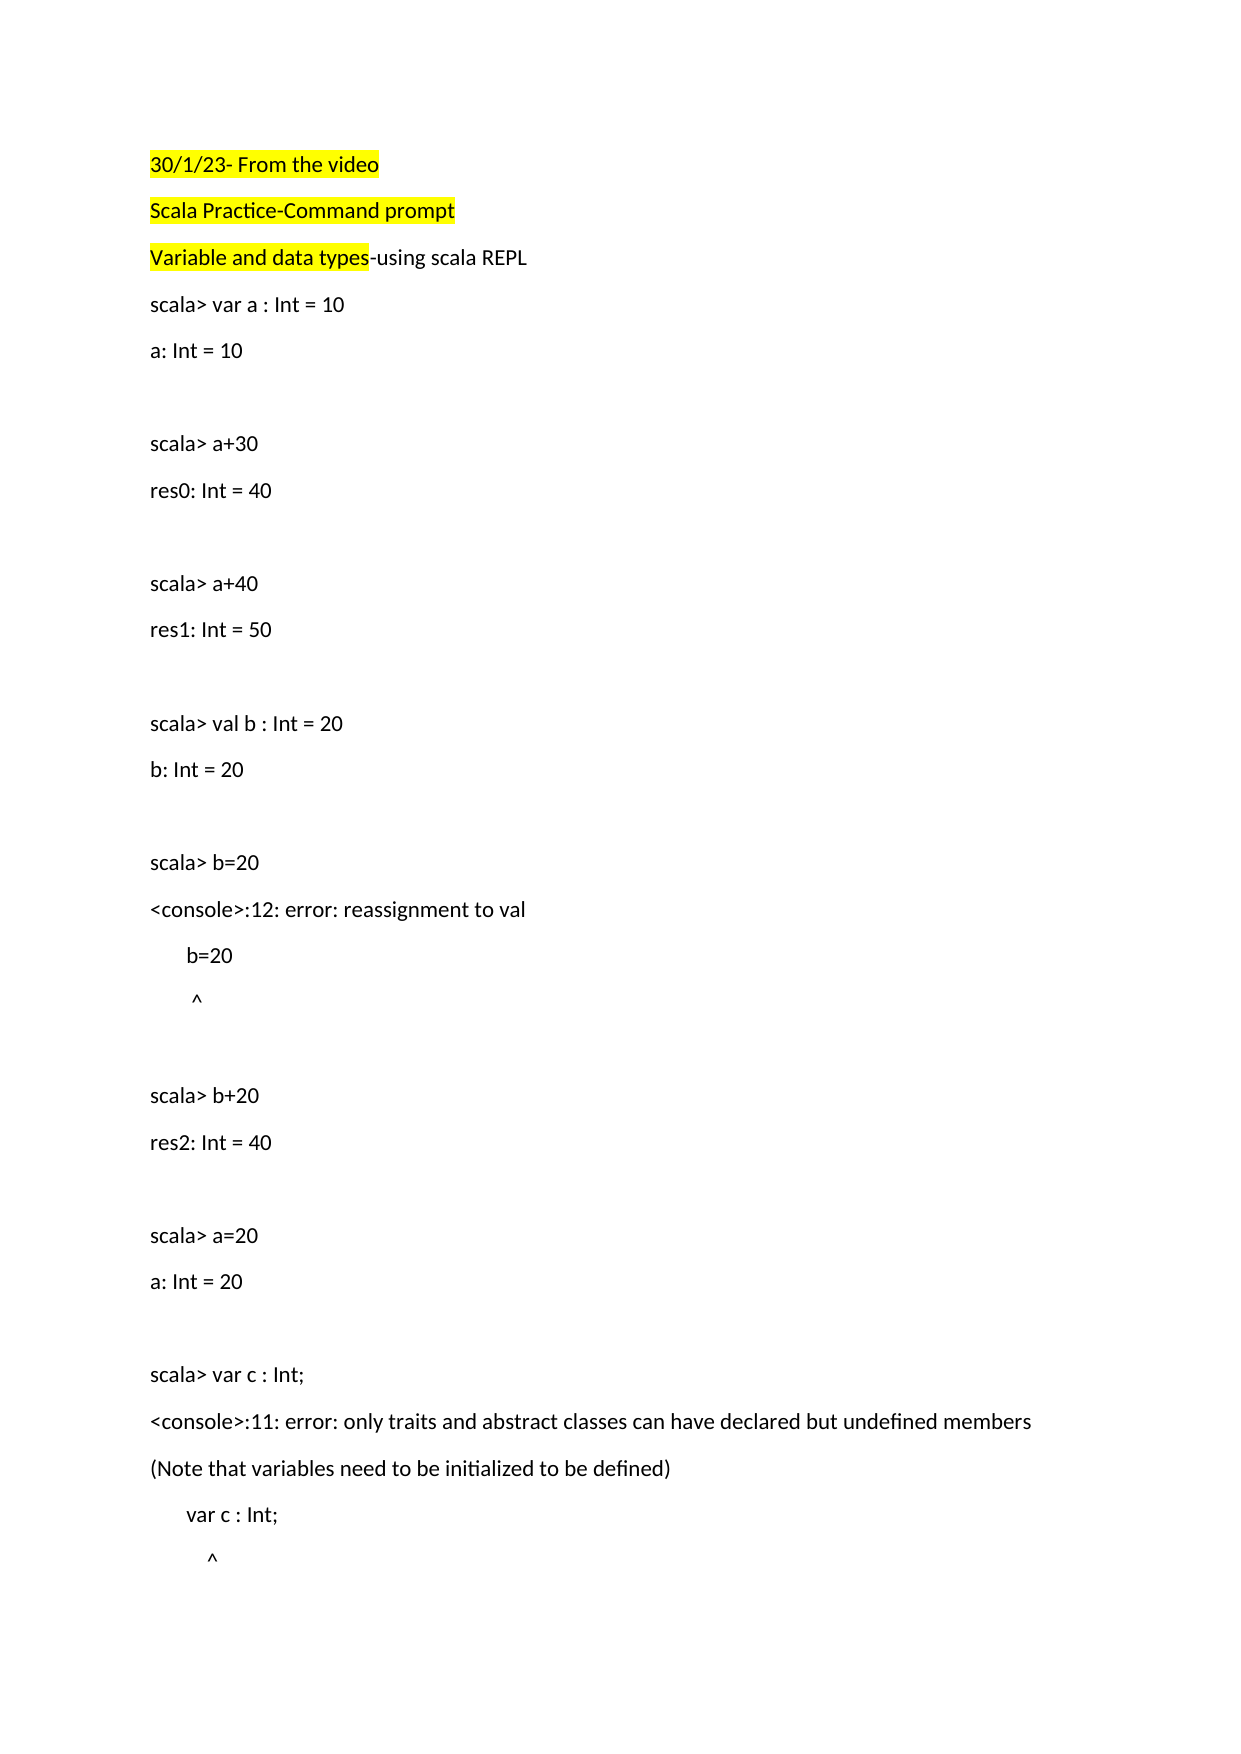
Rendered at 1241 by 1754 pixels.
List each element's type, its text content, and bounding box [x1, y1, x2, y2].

text ^ [150, 1547, 1090, 1575]
text 30/1/23- From the video [150, 150, 1090, 178]
text (Note that variables need to be initialized to be defined) [150, 1454, 1090, 1482]
text <console>:11: error: only traits and abstract classes can have declared but undefined members [150, 1407, 1090, 1435]
text scala> val b : Int = 20 [150, 709, 1090, 737]
text scala> var a : Int = 10 [150, 290, 1090, 318]
text res2: Int = 40 [150, 1128, 1090, 1156]
text res1: Int = 50 [150, 616, 1090, 644]
text Variable and data types-using scala REPL [150, 243, 1090, 271]
text res0: Int = 40 [150, 476, 1090, 504]
text <console>:12: error: reassignment to val [150, 895, 1090, 923]
text scala> b=20 [150, 848, 1090, 876]
text var c : Int; [150, 1500, 1090, 1528]
text Scala Practice-Command prompt [150, 197, 1090, 224]
text a: Int = 10 [150, 336, 1090, 364]
text scala> a+40 [150, 569, 1090, 597]
text a: Int = 20 [150, 1267, 1090, 1296]
text scala> var c : Int; [150, 1361, 1090, 1389]
text scala> a=20 [150, 1221, 1090, 1249]
text scala> b+20 [150, 1081, 1090, 1109]
text b=20 [150, 942, 1090, 969]
text b: Int = 20 [150, 755, 1090, 783]
text ^ [150, 988, 1090, 1016]
text scala> a+30 [150, 429, 1090, 457]
